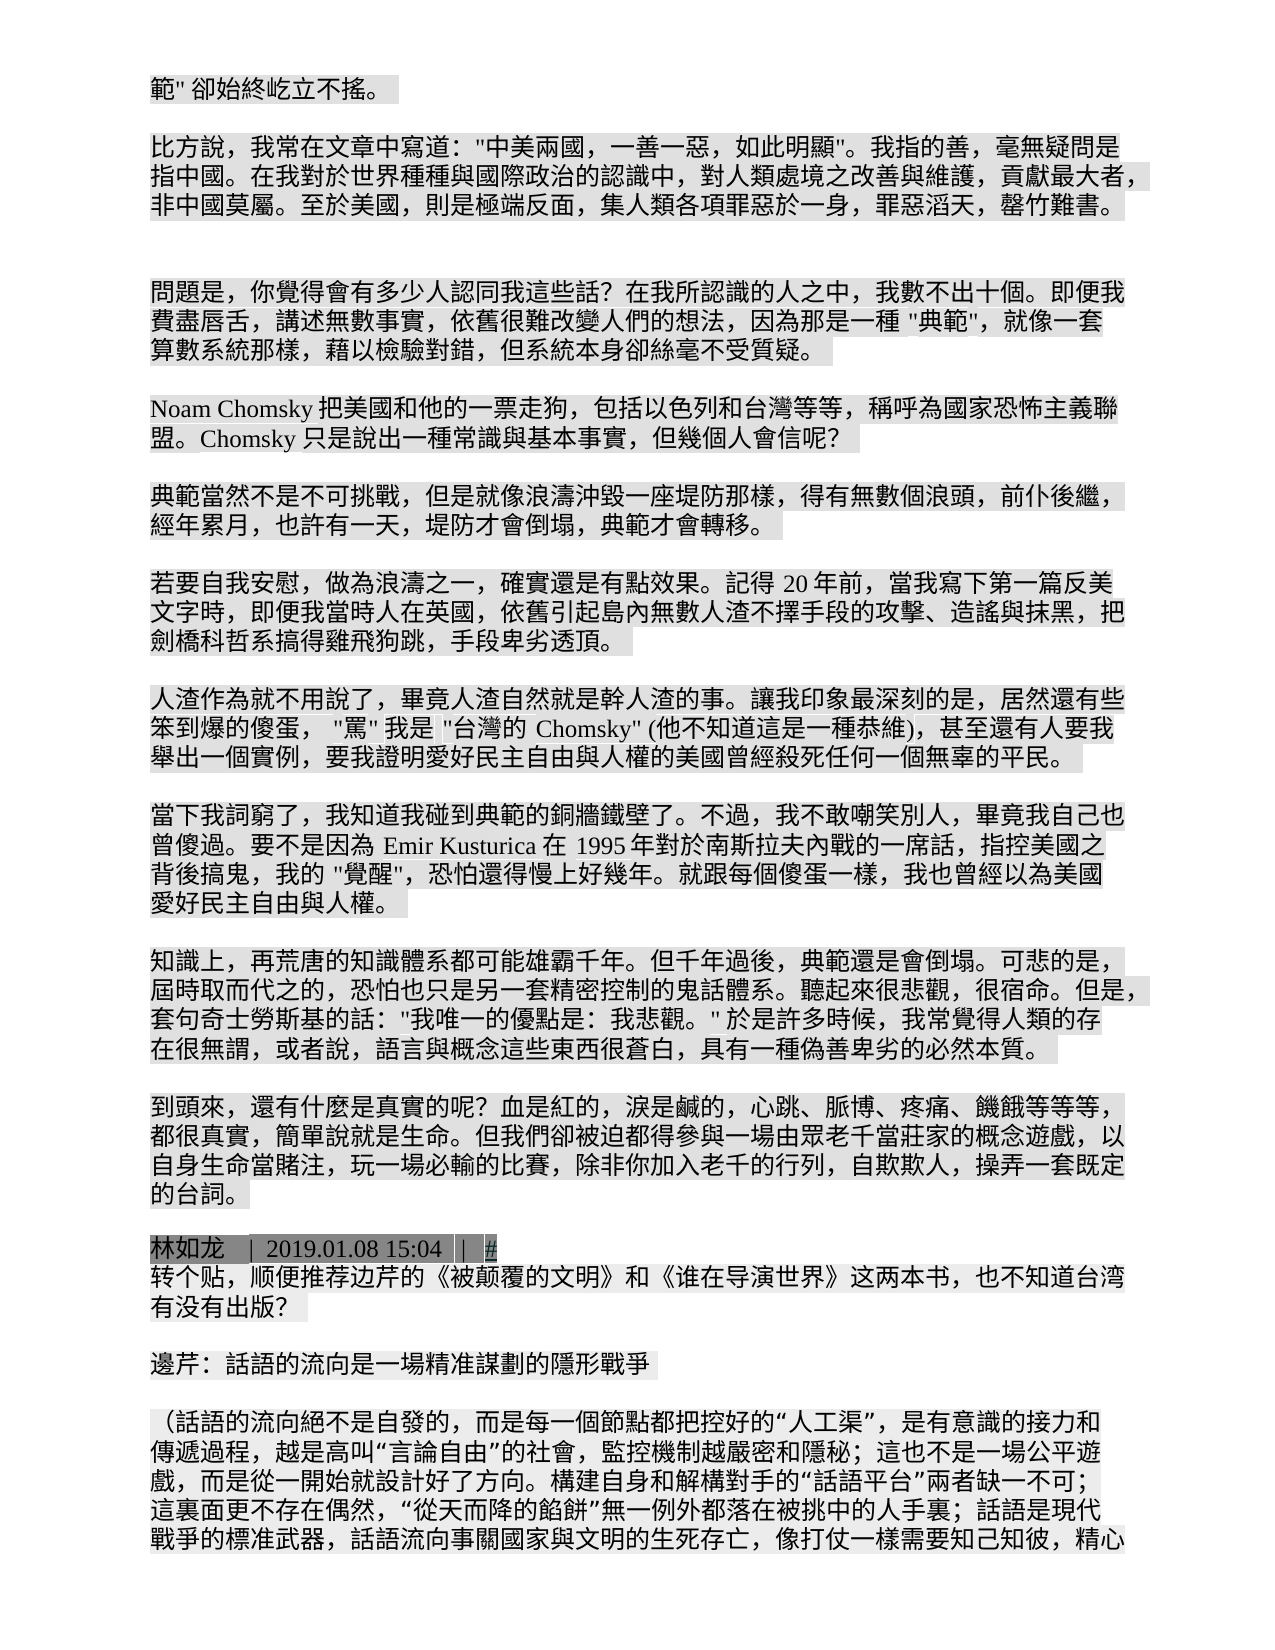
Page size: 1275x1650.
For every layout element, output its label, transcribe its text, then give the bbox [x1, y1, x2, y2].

text 寫得真好，祖國真是人才濟濟。 把話語當成一種武器，是我在黨外時期之政治參與中學到的一課。老子不用打你，光是掌握麥克風，就能把你給打入十八層地獄。 其實在我很小時候、約莫念國中時，就曾感受到麥克風的驚人威力。我從國中就很喜歡柏楊，有一天，跟班上一位好朋友提起，想不到他立即不假思索地說："那個人寫東西很偏激！" 那位同學從沒讀過柏楊的書，卻講得信誓旦旦。更讓我無言的是 "偏激" 一詞。這是我那個年代的流行用語，人人朗朗上口，用來形容一切對政府或社會有任何批評的人，標準辭彙就是偏激份子。 人們從眾性格之細膩，細膩到就跟鸚鵡沒兩樣，眾口一致完全覆誦主流媒體所教他說出的每個句子與句型，就連形容詞都完全一致。就跟當今的什麼程序正義、轉型正義一樣，主流媒體餵他什麼，他就吃什麼，精準到就像播放錄音帶那樣一字不差。 台詞往往會隨著時代不同的政治需要與不同的政治顏色而更換，但鸚鵡學語的本質卻從未改變。 在不斷更換的台詞中，有個詞倒是始終如一，那就是民主自由。即便是動輒抓人關人殺人的蔣家恐怖統治年代，"民主自由" 依舊是眾口一致的島內流行台詞，對照組則是對岸萬惡的獨裁共匪。套句當時美國政府的話，蔣介石是世界民主的燈塔。 語言與概念失去內在意義，而僅具外部功能，就像一種通關密語，用來辨別敵我身份；更像一根大棒子，把對手打入十八層地獄，直教他有口難言。 你看，當今之世，群魔亂舞，殘殺上千萬人、四處奸殺擄掠的國家恐怖主義政權，透過美元掠奪舉世財富、製造貧窮者，例如美國，卻整天高喊民主自由與人權。 至於島內，人渣橫行，貪婪無度，下三濫到難以想像的齷齪地步，卻同樣也是玩這一套民主自由的概念修辭。你看，島內周遭幾乎每個人，講起兩岸，一開口儼然就是民主自由，而對岸竟成了恐怖獨裁。 如何改變這些鳥思維？老實說，我覺得很絕望，因為這就像一種 "典範"，掌握話語權者建立了一套全然缺乏實質內涵的 "知識體系"，人們就依據這套既定的概念體系為標竿，定位敵我，直接把異己下地獄；哪怕概念與事實全然不符，照樣戰無不克。就像柏楊，即便再溫柔婉約，也永遠脫不下 "偏激" 的大帽子。除非有一天，"政治需要" 改變了，帽子才脫得下來。 1990 年，我在台北和林口長庚醫院工作。有一天，在辦公室，我捧著林義雄送我的一本書讀，書名叫 "去國懷鄉"。一位同事看到了，很不屑地丟下一句話："你怎麼在看這種書？" 我問他："這種書" 是哪種書？他更加不屑地說，"不就是一些地痞流氓寫的東西嗎？" 我說，林義雄是個人格者，怎麼會是地痞流氓呢？他不屑回應，因為在當時大多數人的眼裏，只要批評國民黨的，就是壞人，就是偏激份子，野心暴力份子，或是地痞流氓。 在那當下，任憑我口才再好，你想我有可能改變那位同事的想法嗎？恐怕很難。即便我舉出無數個有關林義雄的正面事實，依舊很難讓那位同事相信林義雄不是地痞流氓，不是野心暴力份子。 在一種小範圍的時空中，例如島內，各種既定台詞有可能改變，但是，涉及大範圍的 "典範" 卻始終屹立不搖。 比方說，我常在文章中寫道："中美兩國，一善一惡，如此明顯"。我指的善，毫無疑問是指中國。在我對於世界種種與國際政治的認識中，對人類處境之改善與維護，貢獻最大者，非中國莫屬。至於美國，則是極端反面，集人類各項罪惡於一身，罪惡滔天，罄竹難書。 問題是，你覺得會有多少人認同我這些話？在我所認識的人之中，我數不出十個。即便我費盡唇舌，講述無數事實，依舊很難改變人們的想法，因為那是一種 "典範"，就像一套算數系統那樣，藉以檢驗對錯，但系統本身卻絲毫不受質疑。 Noam Chomsky把美國和他的一票走狗，包括以色列和台灣等等，稱呼為國家恐怖主義聯盟。Chomsky 只是說出一種常識與基本事實，但幾個人會信呢？ 典範當然不是不可挑戰，但是就像浪濤沖毀一座堤防那樣，得有無數個浪頭，前仆後繼，經年累月，也許有一天，堤防才會倒塌，典範才會轉移。 若要自我安慰，做為浪濤之一，確實還是有點效果。記得 20年前，當我寫下第一篇反美文字時，即便我當時人在英國，依舊引起島內無數人渣不擇手段的攻擊、造謠與抹黑，把劍橋科哲系搞得雞飛狗跳，手段卑劣透頂。 人渣作為就不用說了，畢竟人渣自然就是幹人渣的事。讓我印象最深刻的是，居然還有些笨到爆的傻蛋， "罵" 我是 "台灣的 Chomsky" (他不知道這是一種恭維)，甚至還有人要我舉出一個實例，要我證明愛好民主自由與人權的美國曾經殺死任何一個無辜的平民。 當下我詞窮了，我知道我碰到典範的銅牆鐵壁了。不過，我不敢嘲笑別人，畢竟我自己也曾傻過。要不是因為 Emir Kusturica 在 1995年對於南斯拉夫內戰的一席話，指控美國之背後搞鬼，我的 "覺醒"，恐怕還得慢上好幾年。就跟每個傻蛋一樣，我也曾經以為美國愛好民主自由與人權。 知識上，再荒唐的知識體系都可能雄霸千年。但千年過後，典範還是會倒塌。可悲的是，屆時取而代之的，恐怕也只是另一套精密控制的鬼話體系。聽起來很悲觀，很宿命。但是，套句奇士勞斯基的話："我唯一的優點是：我悲觀。" 於是許多時候，我常覺得人類的存在很無謂，或者說，語言與概念這些東西很蒼白，具有一種偽善卑劣的必然本質。 到頭來，還有什麼是真實的呢？血是紅的，淚是鹹的，心跳、脈博、疼痛、饑餓等等等，都很真實，簡單說就是生命。但我們卻被迫都得參與一場由眾老千當莊家的概念遊戲，以自身生命當賭注，玩一場必輸的比賽，除非你加入老千的行列，自欺欺人，操弄一套既定的台詞。 [150, 75, 1125, 1209]
text 林如龙 | 2019.01.08 15:04 | # [150, 1234, 1125, 1264]
text 转个贴，顺便推荐边芹的《被颠覆的文明》和《谁在导演世界》这两本书，也不知道台湾有没有出版？ 邊芹：話語的流向是一場精准謀劃的隱形戰爭 （話語的流向絕不是自發的，而是每一個節點都把控好的“人工渠”，是有意識的接力和傳遞過程，越是高叫“言論自由”的社會，監控機制越嚴密和隱秘；這也不是一場公平遊戲，而是從一開始就設計好了方向。構建自身和解構對手的“話語平台”兩者缺一不可；這裏面更不存在偶然，“從天而降的餡餅”無一例外都落在被挑中的人手裏；話語是現代戰爭的標准武器，話語流向事關國家與文明的生死存亡，像打仗一樣需要知己知彼，精心謀劃） 有人可能追問：西方世界似乎繞了一大圈來否定中華文明，這究竟能達到什麽目的？目的只有一個，就是占據文明制高點。占據了文明制高點，才能搶占道德高地。搶占文明制高點，就進入了所有謀略的中心：如何擁有話語權。 邊芹：話語的流向是一場精准謀劃的隱形戰爭 話語權的構建是精心操控的巨大工程，絕不是善良、公平心、開放、透明甚至自身的強盛就能拿到的。首先要占據制高點，才能控制話語的流向。一般人只看到話語權是國力和霸權的産物，而忽略它是一個精密的操縱系統。其實，技巧的核心就是話語的流向操縱于誰手。 而能否占住制高點，就在于文明的自信。當年侵略者靠兵艦火炮把我們幾千年建立的文明自信打掉，可見這個精神統治權是要抓到底的。文明的自信就像肢體的一部分，一旦被截掉，再生亦難，文明本身隨著自信的消失而消失，並非天方夜譚。中國人以爲就靠文明自身的品質，能長年維持這種自信，這樣想非常天真，在沒有惡意者的世界，是行得通的。 但不幸的是，近代中國遭遇了需要絕對精神統治權的征服者，他們並不只是擡高自己，還诋毀和抹殺別人。用並不誠實的手段刻意維持著文明自信，爲永遠占據文明制高點，提供了廣泛的民間認同，亦爲不擇手段把持話語權，最大限度地杜絕了民間的反感或不配合。 因爲奪取永久話語權並不是靠一種公正的權威，而是操縱的技巧：讓我的話語不受阻擋地流向你，而你的話語流不過來。目前這個世界所謂的“擁有話語權”，就是這麽回事。在這裏，制造認同是雙向的，構建文明自信是在拿掉了對手文明自信的基礎上實現的，使得話語的流向不但不受阻擋，反被欣然接受。 話語的流向是一場精准謀劃的戰爭。引一位法國漢學家的話說：中國在這場圖謀已久的戰爭中至今處在不設防狀態。在這裏，解構對手的“話語平台”與自建平台是雙管齊下的，操縱輿論的力量不在于往自己臉上抹金，而在于往對手頭上扣屎盆子！話語的流向絕非信息的“交流”，而自始至終都被視作一場“戰爭”！ 西方世界對“話語平台”的控制有一張嚴密的網，從文化到體育無所不包，沒有一個環節是疏忽的。就說體育吧，掌控“話語”的基本做法是不播放中國人有優勢的體育比賽；不傳播中國自己組辦的賽事；在各類國際比賽中封鎖中國人參賽的事實。比如環法自行車比賽是法國媒體暑期大炒的項目，組委會邀請了中國自行車選手，但這種事不讓法國民衆知道。 爲什麽？因爲請中國選手參賽不像挑選大陸電影界名人參加電影節。藝術不是目的，政·治才是由頭，不管大陸藝人自我感覺臉上多麽風光，在法國這頭就是爲負面話語配料、送料的。而大陸自行車選手參賽，則難改變這個性質，既然屬于正面話語的範疇，就必須阻止其流入。邀中國人來，是爲了中國媒體替法國旅遊做宣傳，也就是只讓話語流出去。所以，沒有任何一家電視台或報紙，提供哪怕一張中國人參賽的畫面。 媒介從業人員的廣泛“自覺”，讓人不得不佩服這個民族自覺的權力意識，以及不與外人謀的“內忠”。直到賽後數月，法國媒體報道西班牙冠軍有服用興奮劑嫌疑，順帶提到有一位中國自行車選手也被懷疑，中國人參賽才透過一則負面新聞泄露出來。 這些針對中國人的負面話語，經年累月，視利益需要時收時放。其實法國民衆對世界是兩眼一抹黑，“新聞自由”更多是操縱的自由。比如嫦娥二號升天的新聞是封鎖的，法國人也不知中國的高速火車比法國快，不知中國有退休制度（法國媒體聲稱中國人連“退休”二字爲何物都不知道），不知中國婦女與男人同工同酬（法國婦女工資比男人少30%）； 不知中國能用高科技織布、煉鐵、造汽車（至今多數民衆認定中國人連織布技術都要偷法國的），不知朝鮮戰爭美國人是打不過才談判的，不知從制瓷、造紙到印刷均傳自中國，不知鴉片戰爭是英國人強迫中國人吸毒，不知法國參與了第二次鴉片戰爭，燒了圓明園…… 這麽做固然可以用心胸狹窄來解釋，但關鍵還是出于控制話語流向的焦慮。每開一個口，都不同程度給了對方“話語平台”，控制不好，就可能引起連鎖反應。文化領域的看守就更嚴密了，因爲這是“話語戰爭”的主攻戰場，一般采取全面封鎖或只放負面話語兩個步驟，這樣做既保證“話語平台”永遠在自己手裏，又讓受衆沒有失去看世界的自由權利。 比如中國電影在這裏的“專家”嘴裏，除了被挑來的幾個電影人，其余均不存在。中國人租下巴黎電影院自辦電影周，那兩本文娛節目表，居然連續兩年把放映地點“寫錯”！可見他們之所以成天與競爭對手打“言論自由”牌，就在于自己早已握有將百姓視野圈進狹小區域的決勝籌碼。 上海電影節的新聞也被封鎖得滴水不漏，因爲這是掌握價值判斷權的關鍵“平台”。爲此無論法國名人在上海得到何等榮譽，傳媒萬馬齊喑，無一例外，名人也自覺遵從，在上海讓中國人以爲他們榮幸得很，回到本土則唯恐國人知道，與中國藝人拿外譽當上帝光環截然不同。比如中國媒體廣泛報道前總統希拉克要到中國推銷其回憶錄，但這條新聞在法國是封鎖的。 以希拉克與傳媒的深刻聯系會找不到幾家媒體報道？呂克貝松在上海作電影節評委主席，回國則三緘其口。爲什麽當事人與傳媒在“防火牆體系”中配合默契目標一致？沒有人會爲這樣的封鎖抱怨失去自由，更不會把去外國電影節當成要爭的福利。在他們看來這早已不是言論自由或藝術自由的問題，而事關價值判斷權歸于誰手，從價值判斷權還可以引申到藝術定價權，在這裏精英階層人人有這種自我意識。 價值判斷權直接關系文明的生存，單從經濟上講它也決定了幾乎所有事物的定價權。簡單說話語的流向不光決定一件襯衫、一瓶面霜或一塊手表、一只手袋的定價權，也決定一部文藝作品乃至一個人的定價權。“中國造”的商品雖然質量同等但價格卻遠低于價值，這就是控制世界話語流向的看不見的手決定的。 中國人還遠遠沒有意識到這只看不見的手翻雲覆雨的厲害，這只無形而有力的手可以以數年時間，用信息（甚至假信息）接力的方式，將某國産品變得一錢不值。這真是神不知鬼不覺的“打劫”！所以各國的“城牆”是阻擋“話語戰爭”、令看不見的手設法擴大“打劫”範圍的工具。內外不分的民族，往往輿論的心髒控于他手都無知無覺。 單講阻截中國的話語，難以服人，下面說說日本。如果說對中國是全封鎖，對日本則是有封有放，對科技、工業是放，這意味著承認日本的工業技術水平，這個“話語平台”背後是巨大財富，除了西方盟國間，輕易是不讓別國分享的，因爲這決定了工業産品的定價權。不斷讓百姓接受某國技術水平高的信息，就是潛移默化的洗腦，讓其認同某國産品貴得有理。産品檔次的提升，質優固然重要，但並不起絕對作用，關鍵在于西方是否讓你擠進“話語平台”。 這才是當今世界最殘酷的現實！話語是操控消費者價值判斷的閘門，此閘門的開啓與關閉，造成的現實結果是：中國人願意花一萬塊錢買一只法國品牌的皮包，而法國人要求中國人以最低價格向他們出售同樣質量的物品。兩國民衆爲什麽會産生如此南轅北轍的價值判斷？一件尋常物品的價值真有如此懸殊的差異？話語已成爲現代戰爭劫財篡權的武器。 即使對日本這個盟友，主導上層建築價值判斷的“話語平台”也是不給的。如東京電影節幾十年被封鎖（足見電影是話語戰爭的戰略要地），法國人不知道有此電影節，即便業內參賽或得獎，也只字不報。 不能在民衆心裏樹立西方之外還有別的精神統治中心！馴養獵犬的要訣即杜絕其吃他食的可能。沒有一位日本歌星、影星得到與其西方同行一樣的對待；幾位受寵的導演，都是西方捧出來爲搗毀本國電影工業立下汗馬功勞的。可見藝術自由不過是拆掉別人的城牆，自己捧出的明星也不僅僅是身負藝術使命。 從上述實例看，話語的流向絕不是自發的，而是把控好的“人工渠”，是有意識的接力和傳遞過程，越是高叫“言論自由”的社會，監控機制越嚴密；這不是一場公平遊戲，而是從一開始就設計好了方向。構建自身和解構對手的“話語平台”兩者缺一不可；這裏面更不存在偶然，“從天而降”的餡餅無一例外都落在被挑中的人手裏。 話語是現代戰爭的標准武器，話語流向──事關國家與文明的生死存亡，像打仗一樣需要知己知彼，精心謀劃。 [150, 1264, 1125, 1554]
